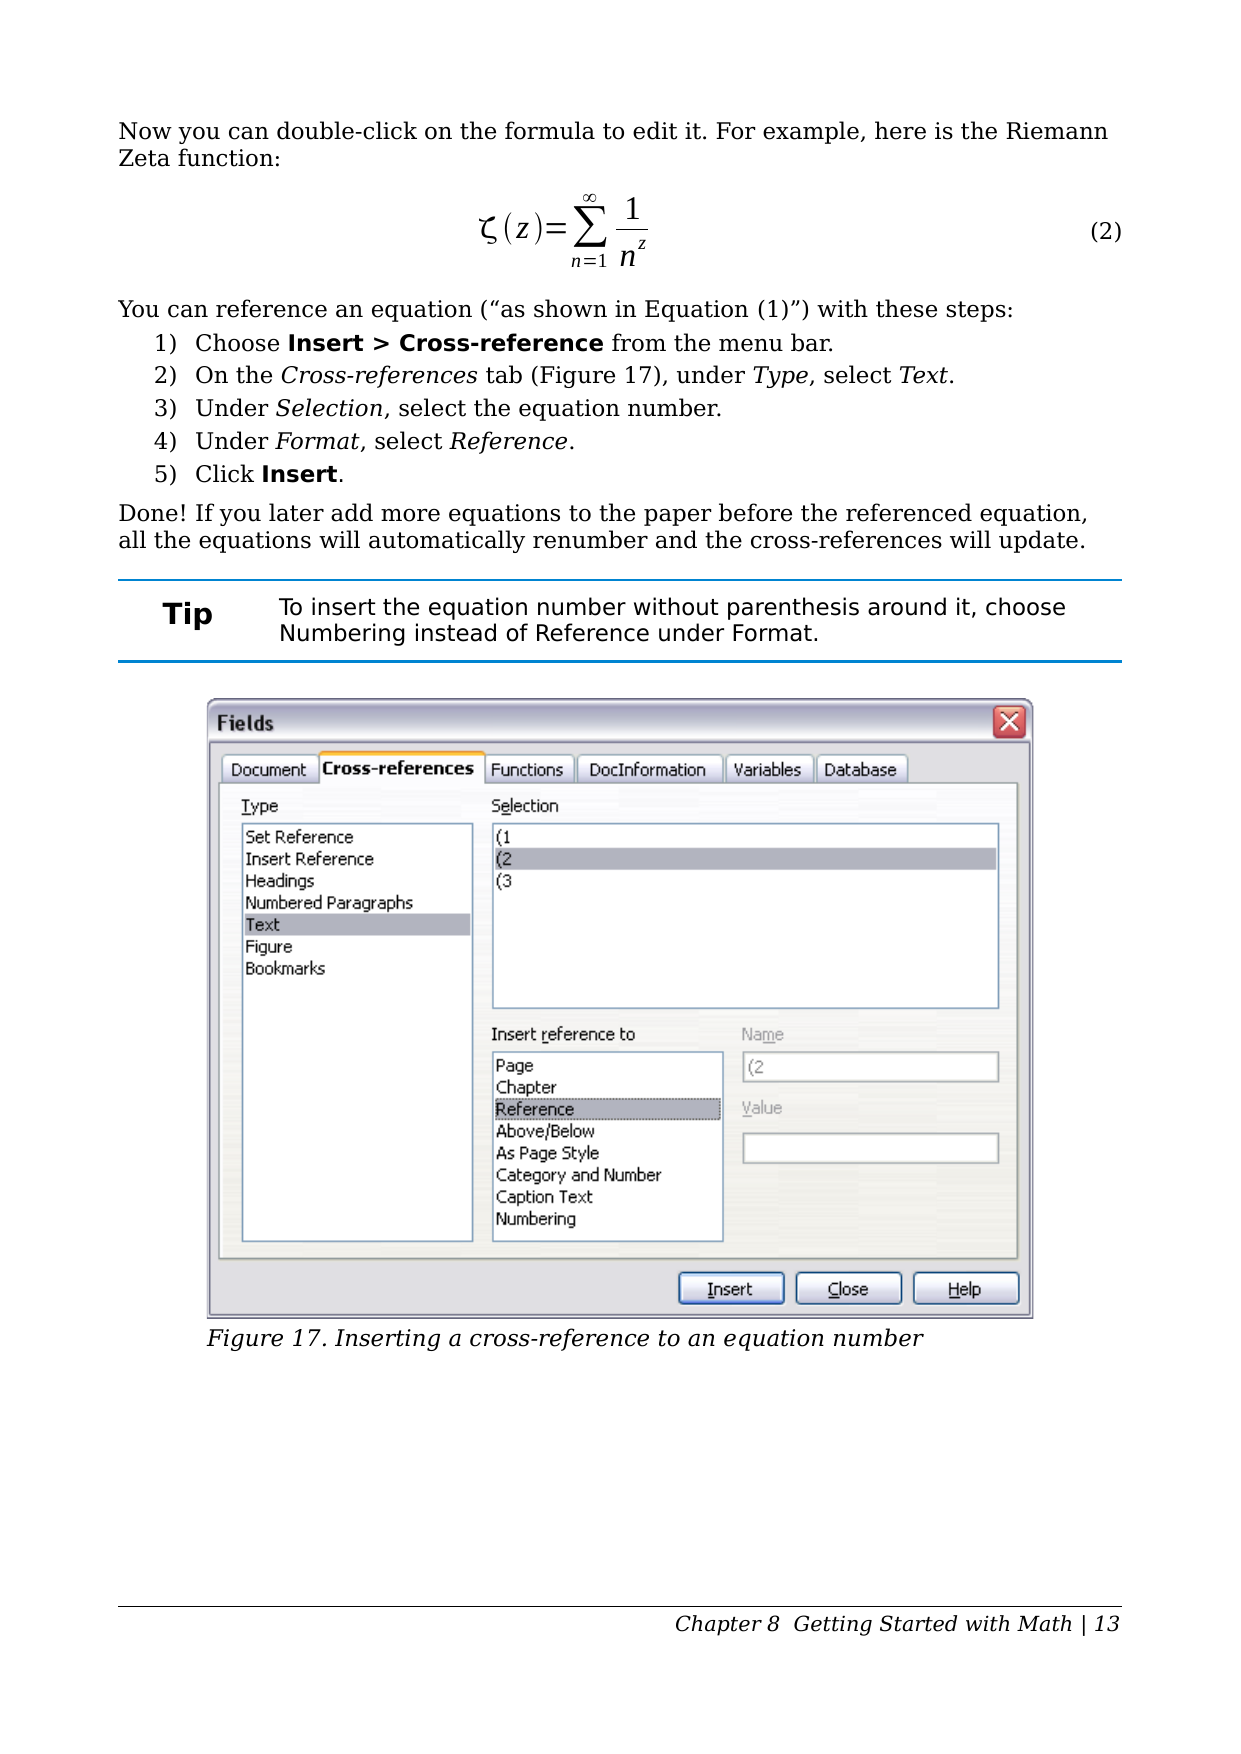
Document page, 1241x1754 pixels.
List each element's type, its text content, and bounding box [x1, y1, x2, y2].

list You can reference an equation (“as shown in Equation (1)”) with these steps: [118, 297, 1122, 323]
picture [206, 698, 1034, 1319]
table_header Tip [118, 581, 257, 660]
list On the Cross-references tab (Figure 17), under Type, select Text. [177, 363, 1122, 389]
text Done! If you later add more equations to the paper before the referenced equation, all the equations will automatically renumber and the cross-references will update. [118, 501, 1122, 554]
list Choose Insert > Cross-reference from the menu bar. [177, 330, 1122, 356]
table_header (2) [1010, 190, 1122, 273]
list Under Selection, select the equation number. [177, 396, 1122, 422]
table_header [118, 190, 1010, 273]
list Under Format, select Reference. [177, 428, 1122, 455]
table_header To insert the equation number without parenthesis around it, choose Numbering instead of Reference under Format. [258, 581, 1122, 660]
text Figure 17. Inserting a cross-reference to an equation number [207, 1325, 1033, 1352]
text Now you can double-click on the formula to edit it. For example, here is the Riemann Zeta function: [118, 118, 1122, 171]
list Click Insert. [177, 461, 1122, 488]
